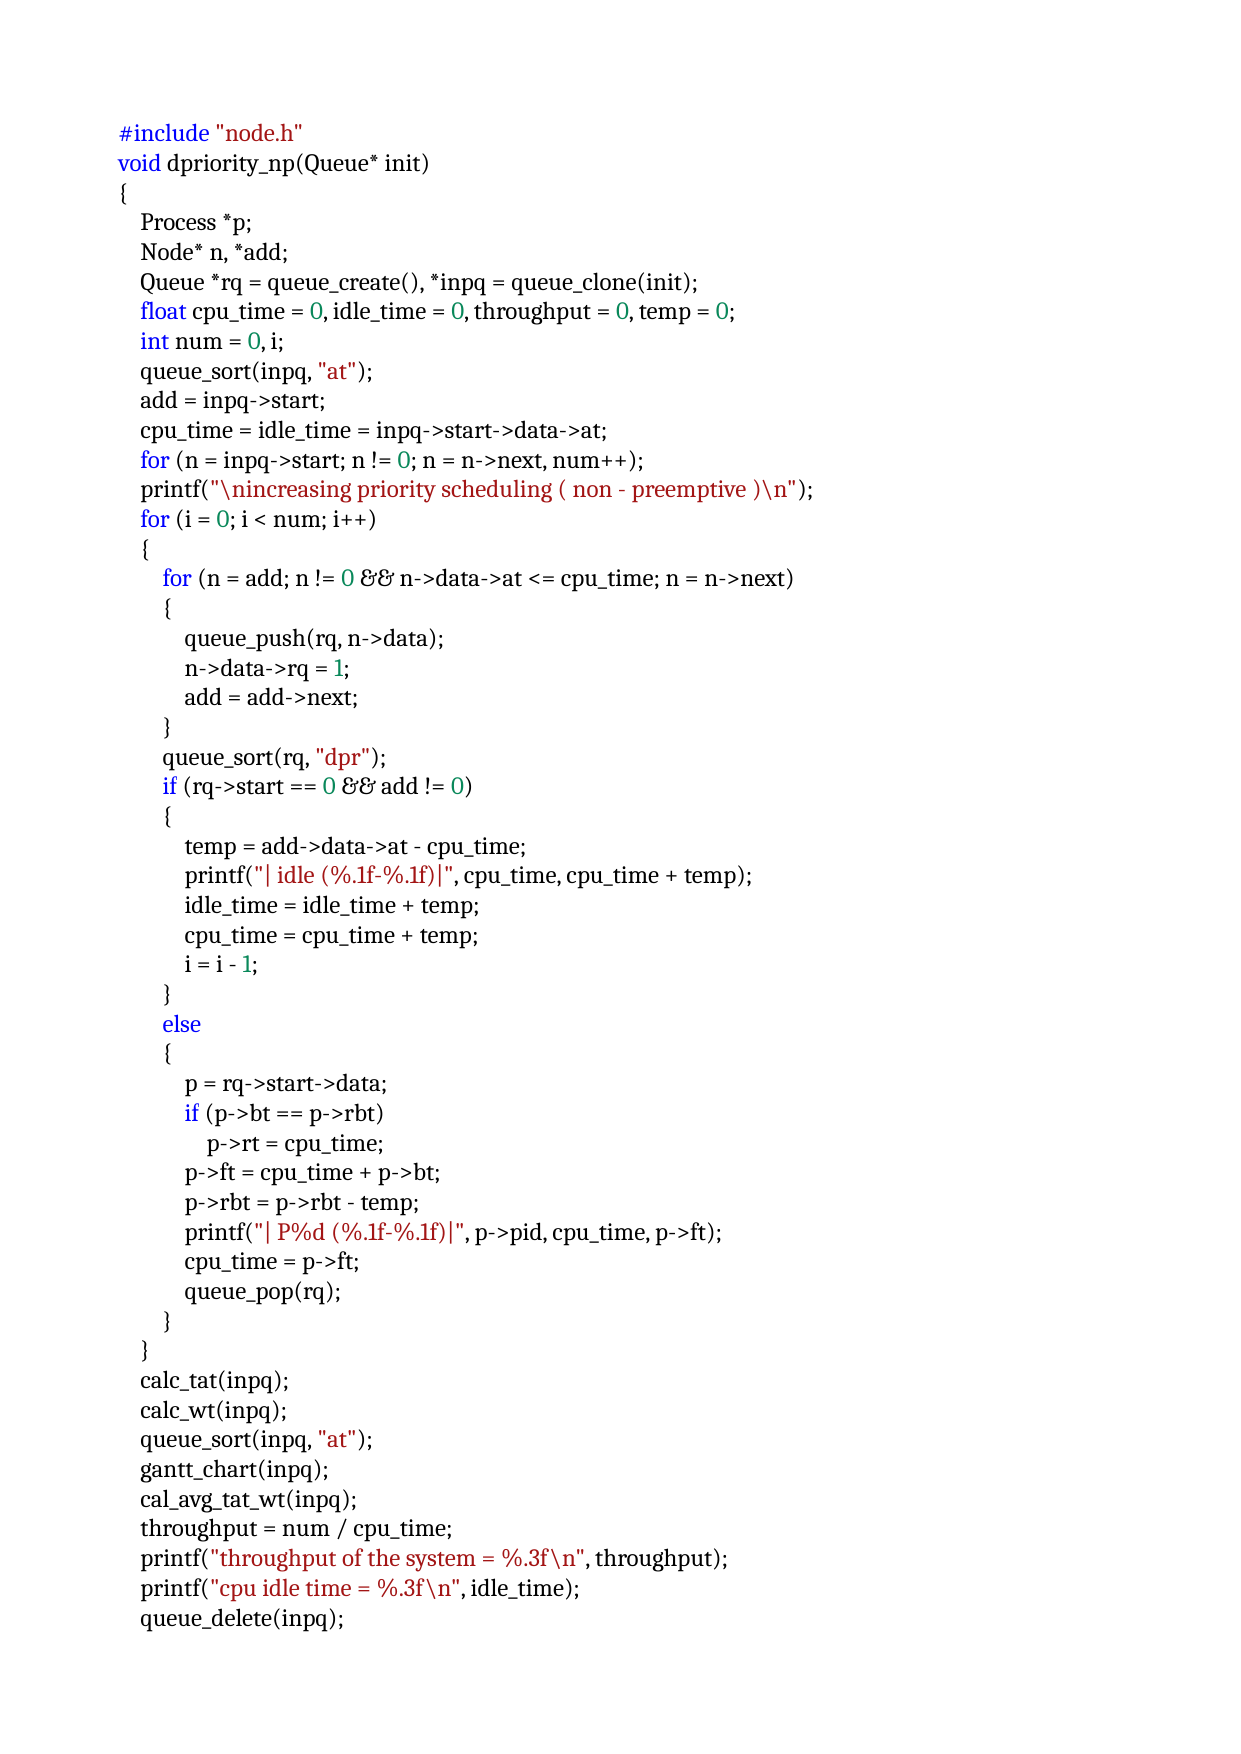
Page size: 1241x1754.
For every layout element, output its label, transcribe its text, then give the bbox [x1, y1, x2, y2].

text } [118, 712, 1122, 742]
text } [118, 1306, 1122, 1335]
text else [118, 1009, 1122, 1038]
text if (rq->start == 0 && add != 0) [118, 771, 1122, 801]
text void dpriority_np(Queue* init) [118, 148, 1122, 177]
text p->rbt = p->rbt - temp; [118, 1187, 1122, 1217]
text queue_delete(inpq); [118, 1602, 1122, 1632]
text { [118, 534, 1122, 563]
text { [118, 801, 1122, 831]
text i = i - 1; [118, 949, 1122, 979]
text Process *p; [118, 207, 1122, 237]
text float cpu_time = 0, idle_time = 0, throughput = 0, temp = 0; [118, 296, 1122, 326]
text printf("throughput of the system = %.3f\n", throughput); [118, 1543, 1122, 1573]
text calc_tat(inpq); [118, 1365, 1122, 1395]
text calc_wt(inpq); [118, 1395, 1122, 1424]
text printf("cpu idle time = %.3f\n", idle_time); [118, 1573, 1122, 1602]
text printf("| idle (%.1f-%.1f)|", cpu_time, cpu_time + temp); [118, 860, 1122, 890]
text cpu_time = cpu_time + temp; [118, 920, 1122, 949]
text queue_sort(inpq, "at"); [118, 1424, 1122, 1454]
text p = rq->start->data; [118, 1068, 1122, 1098]
text { [118, 593, 1122, 623]
text printf("| P%d (%.1f-%.1f)|", p->pid, cpu_time, p->ft); [118, 1217, 1122, 1246]
text temp = add->data->at - cpu_time; [118, 831, 1122, 860]
text cpu_time = p->ft; [118, 1246, 1122, 1276]
text throughput = num / cpu_time; [118, 1513, 1122, 1543]
text for (n = add; n != 0 && n->data->at <= cpu_time; n = n->next) [118, 563, 1122, 593]
text p->rt = cpu_time; [118, 1127, 1122, 1157]
text for (i = 0; i < num; i++) [118, 504, 1122, 534]
text queue_push(rq, n->data); [118, 623, 1122, 652]
text if (p->bt == p->rbt) [118, 1098, 1122, 1127]
text } [118, 1335, 1122, 1365]
text idle_time = idle_time + temp; [118, 890, 1122, 920]
text p->ft = cpu_time + p->bt; [118, 1157, 1122, 1187]
text add = inpq->start; [118, 385, 1122, 415]
text { [118, 177, 1122, 207]
text add = add->next; [118, 682, 1122, 712]
text queue_sort(inpq, "at"); [118, 356, 1122, 385]
text #include "node.h" [118, 118, 1122, 148]
text Queue *rq = queue_create(), *inpq = queue_clone(init); [118, 267, 1122, 296]
text for (n = inpq->start; n != 0; n = n->next, num++); [118, 445, 1122, 474]
text int num = 0, i; [118, 326, 1122, 356]
text queue_sort(rq, "dpr"); [118, 742, 1122, 771]
text queue_pop(rq); [118, 1276, 1122, 1306]
text cpu_time = idle_time = inpq->start->data->at; [118, 415, 1122, 445]
text printf("\nincreasing priority scheduling ( non - preemptive )\n"); [118, 474, 1122, 504]
text Node* n, *add; [118, 237, 1122, 267]
text cal_avg_tat_wt(inpq); [118, 1484, 1122, 1513]
text gantt_chart(inpq); [118, 1454, 1122, 1484]
text n->data->rq = 1; [118, 652, 1122, 682]
text { [118, 1038, 1122, 1068]
text } [118, 979, 1122, 1009]
